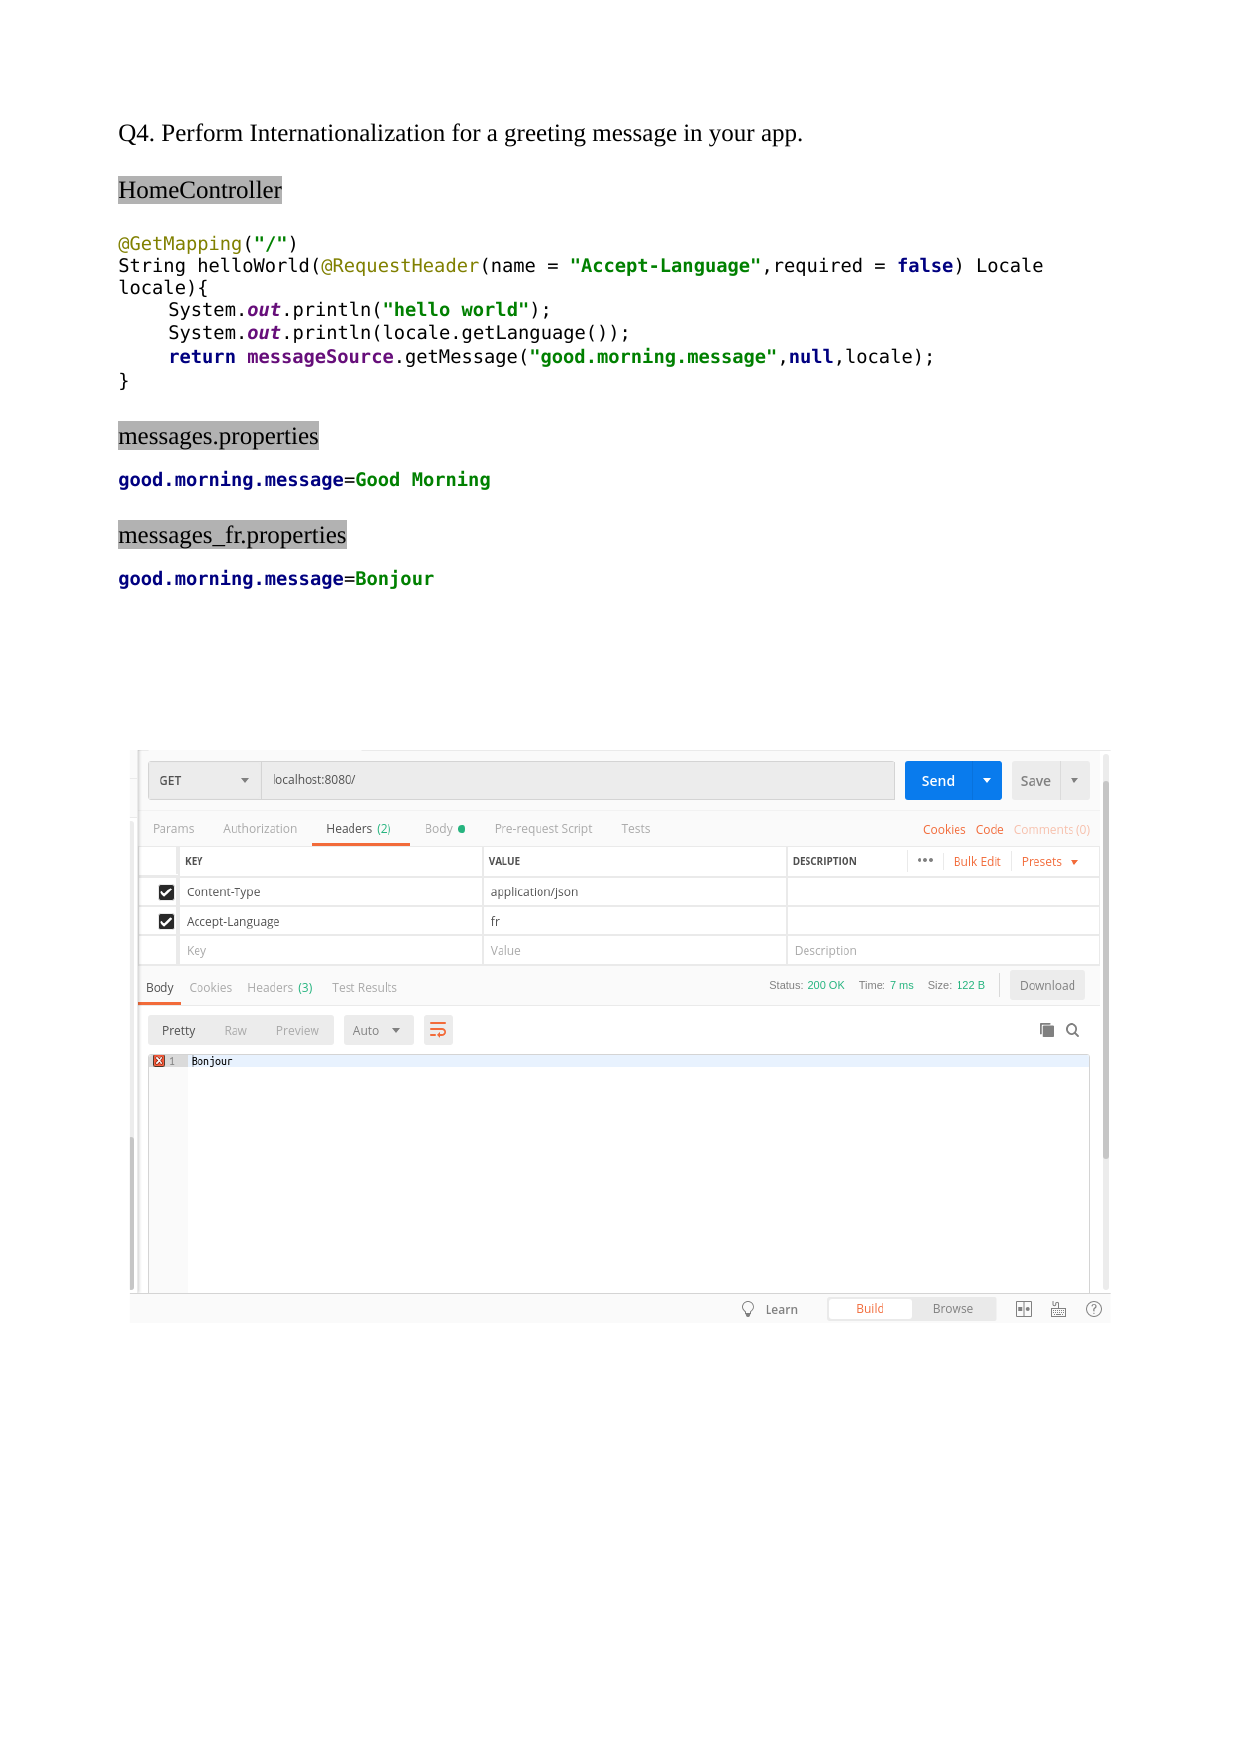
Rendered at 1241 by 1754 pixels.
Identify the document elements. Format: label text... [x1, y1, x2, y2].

text System.out.println(locale.getLanguage()); [118, 322, 1122, 346]
text HomeController [118, 176, 1122, 204]
picture [129, 750, 1111, 1323]
text messages.properties [118, 421, 1122, 450]
text good.morning.message=Good Morning [118, 469, 1122, 491]
text messages_fr.properties [118, 520, 1122, 549]
text } [118, 370, 1122, 392]
text Q4. Perform Internationalization for a greeting message in your app. [118, 118, 1122, 147]
text String helloWorld(@RequestHeader(name = "Accept-Language",required = false) Locale locale){ [118, 255, 1122, 299]
text @GetMapping("/") [118, 233, 1122, 255]
text System.out.println("hello world"); [118, 299, 1122, 322]
text good.morning.message=Bonjour [118, 568, 1122, 589]
text return messageSource.getMessage("good.morning.message",null,locale); [118, 346, 1122, 370]
